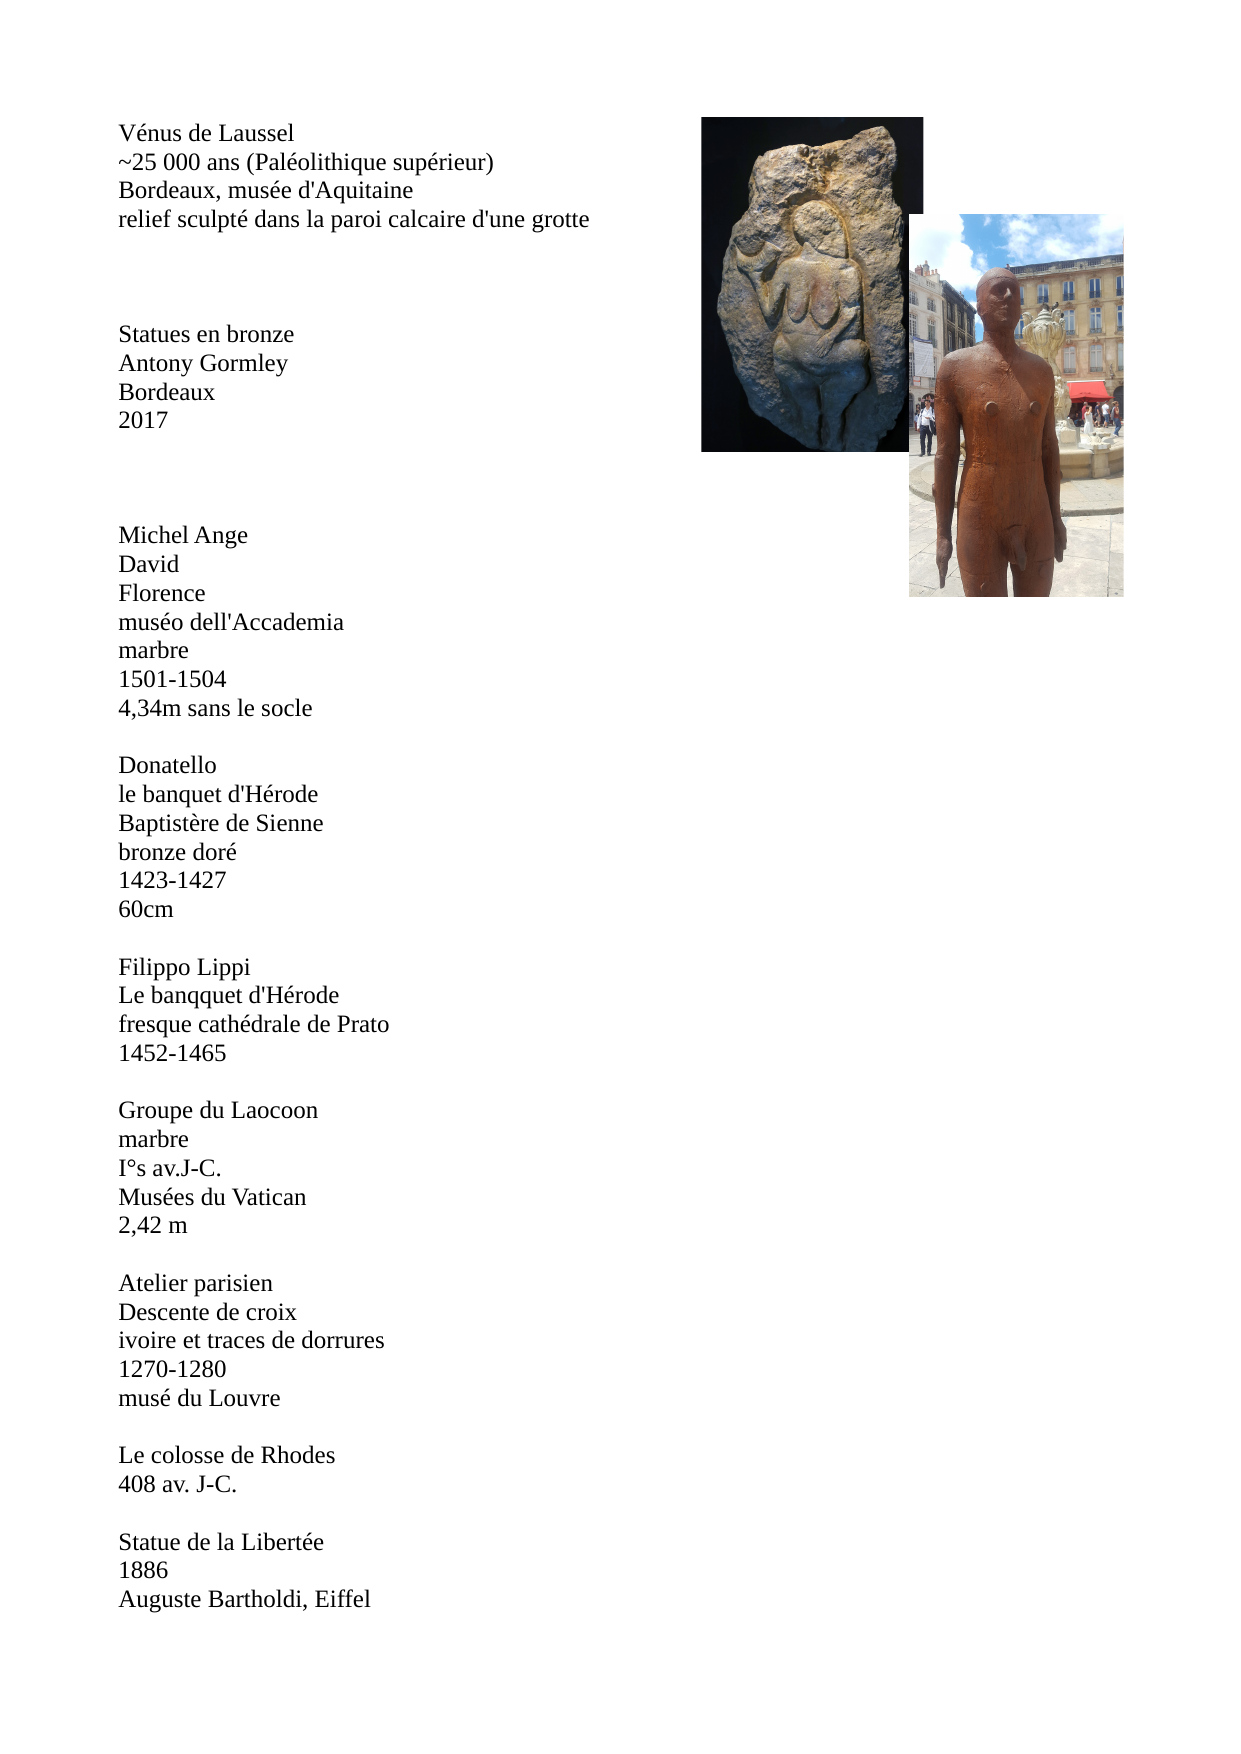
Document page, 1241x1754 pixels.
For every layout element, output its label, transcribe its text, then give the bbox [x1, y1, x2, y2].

text 1452-1465 [118, 1038, 1122, 1067]
text Baptistère de Sienne [118, 808, 1122, 837]
text muséo dell'Accademia [118, 607, 1122, 636]
picture [701, 117, 1124, 597]
text 2,42 m [118, 1211, 1122, 1239]
text Statue de la Libertée [118, 1527, 1122, 1556]
text 4,34m sans le socle [118, 693, 1122, 722]
text 408 av. J-C. [118, 1469, 1122, 1498]
text relief sculpté dans la paroi calcaire d'une grotte [118, 204, 701, 233]
text Michel Ange [118, 521, 909, 549]
text Le banqquet d'Hérode [118, 981, 1122, 1009]
text Atelier parisien [118, 1268, 1122, 1297]
text 1270-1280 [118, 1354, 1122, 1383]
text Auguste Bartholdi, Eiffel [118, 1584, 1122, 1613]
text I°s av.J-C. [118, 1153, 1122, 1182]
text Statues en bronze [118, 319, 701, 348]
text Bordeaux, musée d'Aquitaine [118, 176, 701, 204]
text Musées du Vatican [118, 1182, 1122, 1211]
text [924, 118, 1122, 147]
text [924, 204, 1122, 214]
text marbre [118, 636, 1122, 664]
text Florence [118, 578, 1122, 607]
text 1886 [118, 1556, 1122, 1584]
text musé du Louvre [118, 1383, 1122, 1412]
text 1501-1504 [118, 664, 1122, 693]
text 1423-1427 [118, 866, 1122, 894]
text Groupe du Laocoon [118, 1096, 1122, 1124]
text Donatello [118, 751, 1122, 779]
text ~25 000 ans (Paléolithique supérieur) [118, 147, 701, 176]
text [924, 176, 1122, 204]
text bronze doré [118, 837, 1122, 866]
text 2017 [118, 406, 701, 434]
text 60cm [118, 894, 1122, 923]
text Vénus de Laussel [118, 118, 701, 147]
text Le colosse de Rhodes [118, 1441, 1122, 1469]
text le banquet d'Hérode [118, 779, 1122, 808]
text David [118, 549, 909, 578]
text fresque cathédrale de Prato [118, 1009, 1122, 1038]
text Filippo Lippi [118, 952, 1122, 981]
text [924, 147, 1122, 176]
text marbre [118, 1124, 1122, 1153]
text Descente de croix [118, 1297, 1122, 1326]
text Bordeaux [118, 377, 701, 406]
text ivoire et traces de dorrures [118, 1326, 1122, 1354]
text Antony Gormley [118, 348, 701, 377]
